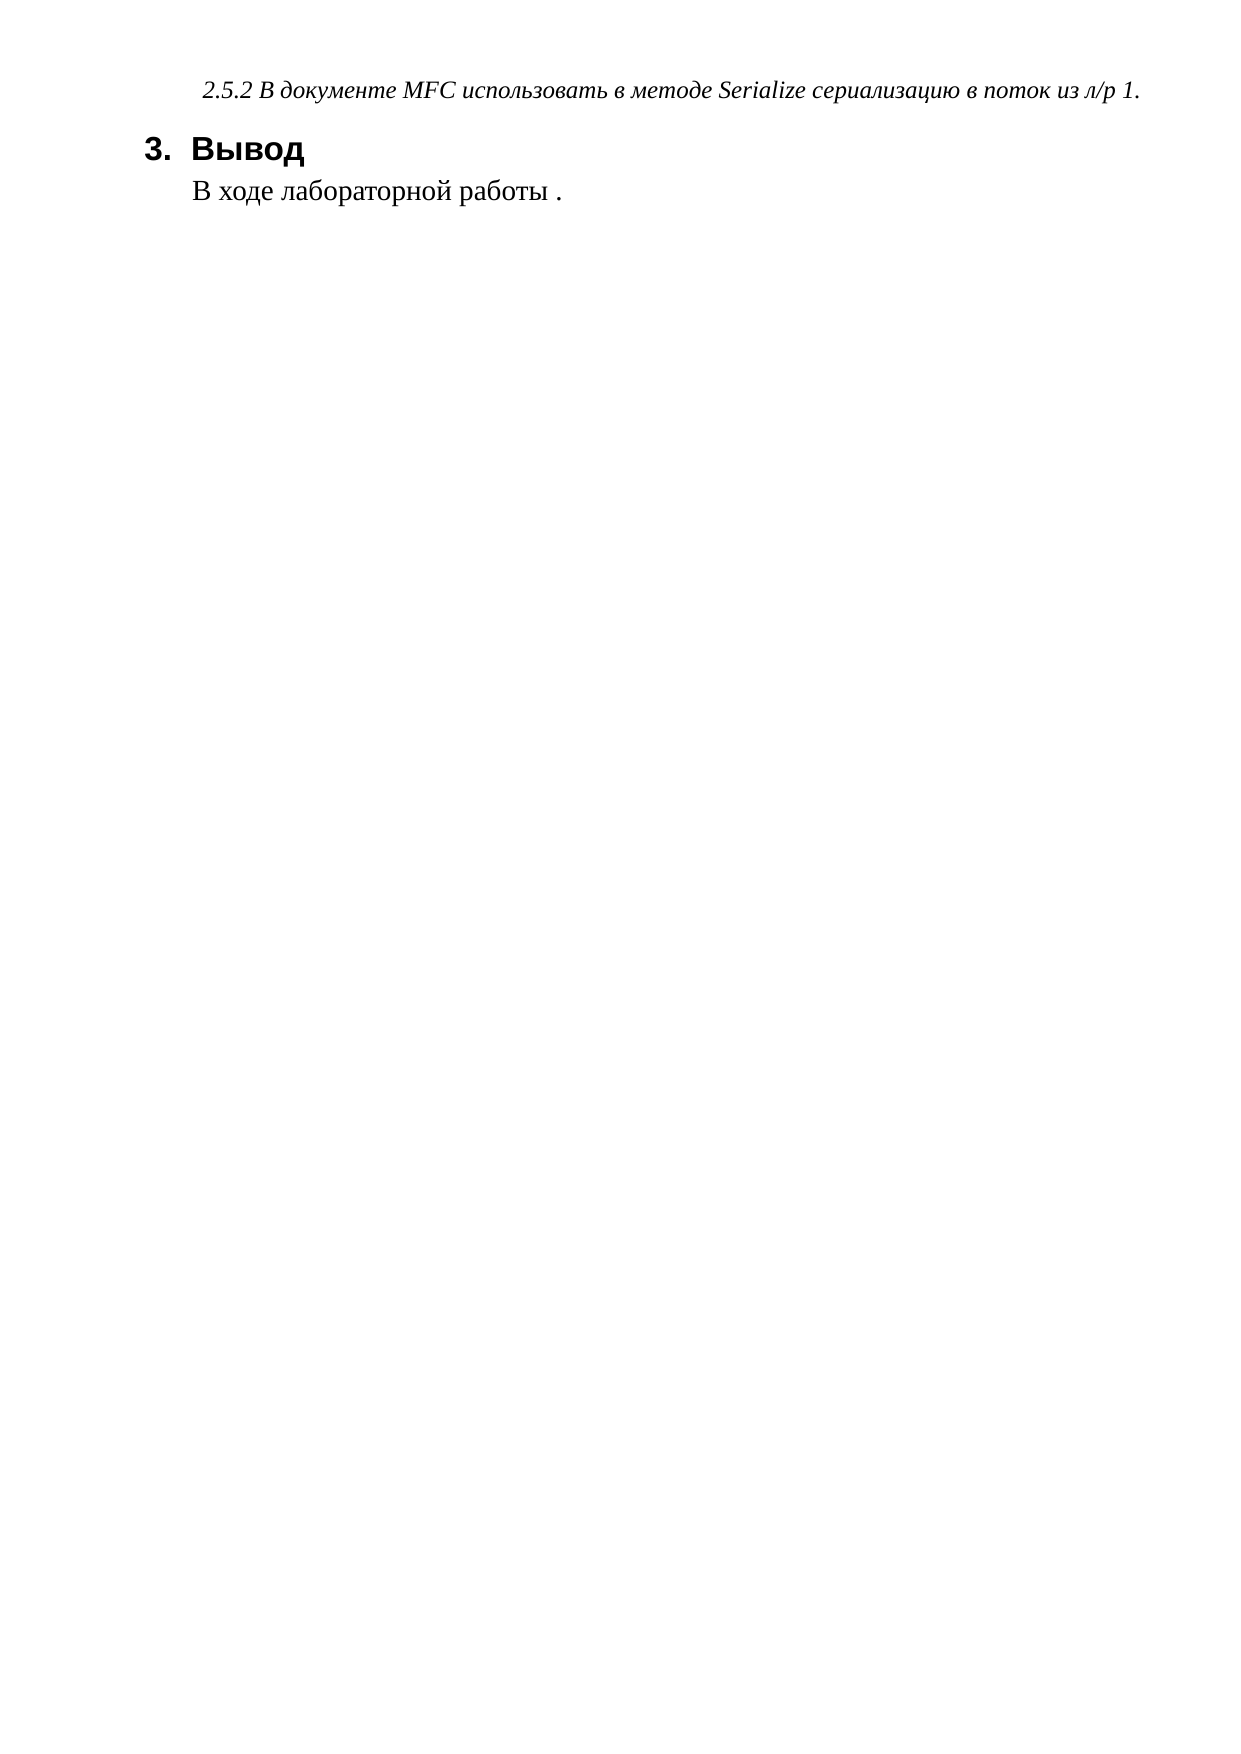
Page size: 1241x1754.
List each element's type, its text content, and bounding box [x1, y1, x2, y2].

text В ходе лабораторной работы . [192, 173, 1152, 207]
list В документе MFC использовать в методе Serialize сериализацию в поток из л/р 1. [196, 75, 1152, 104]
subtitle Вывод [144, 129, 1152, 167]
